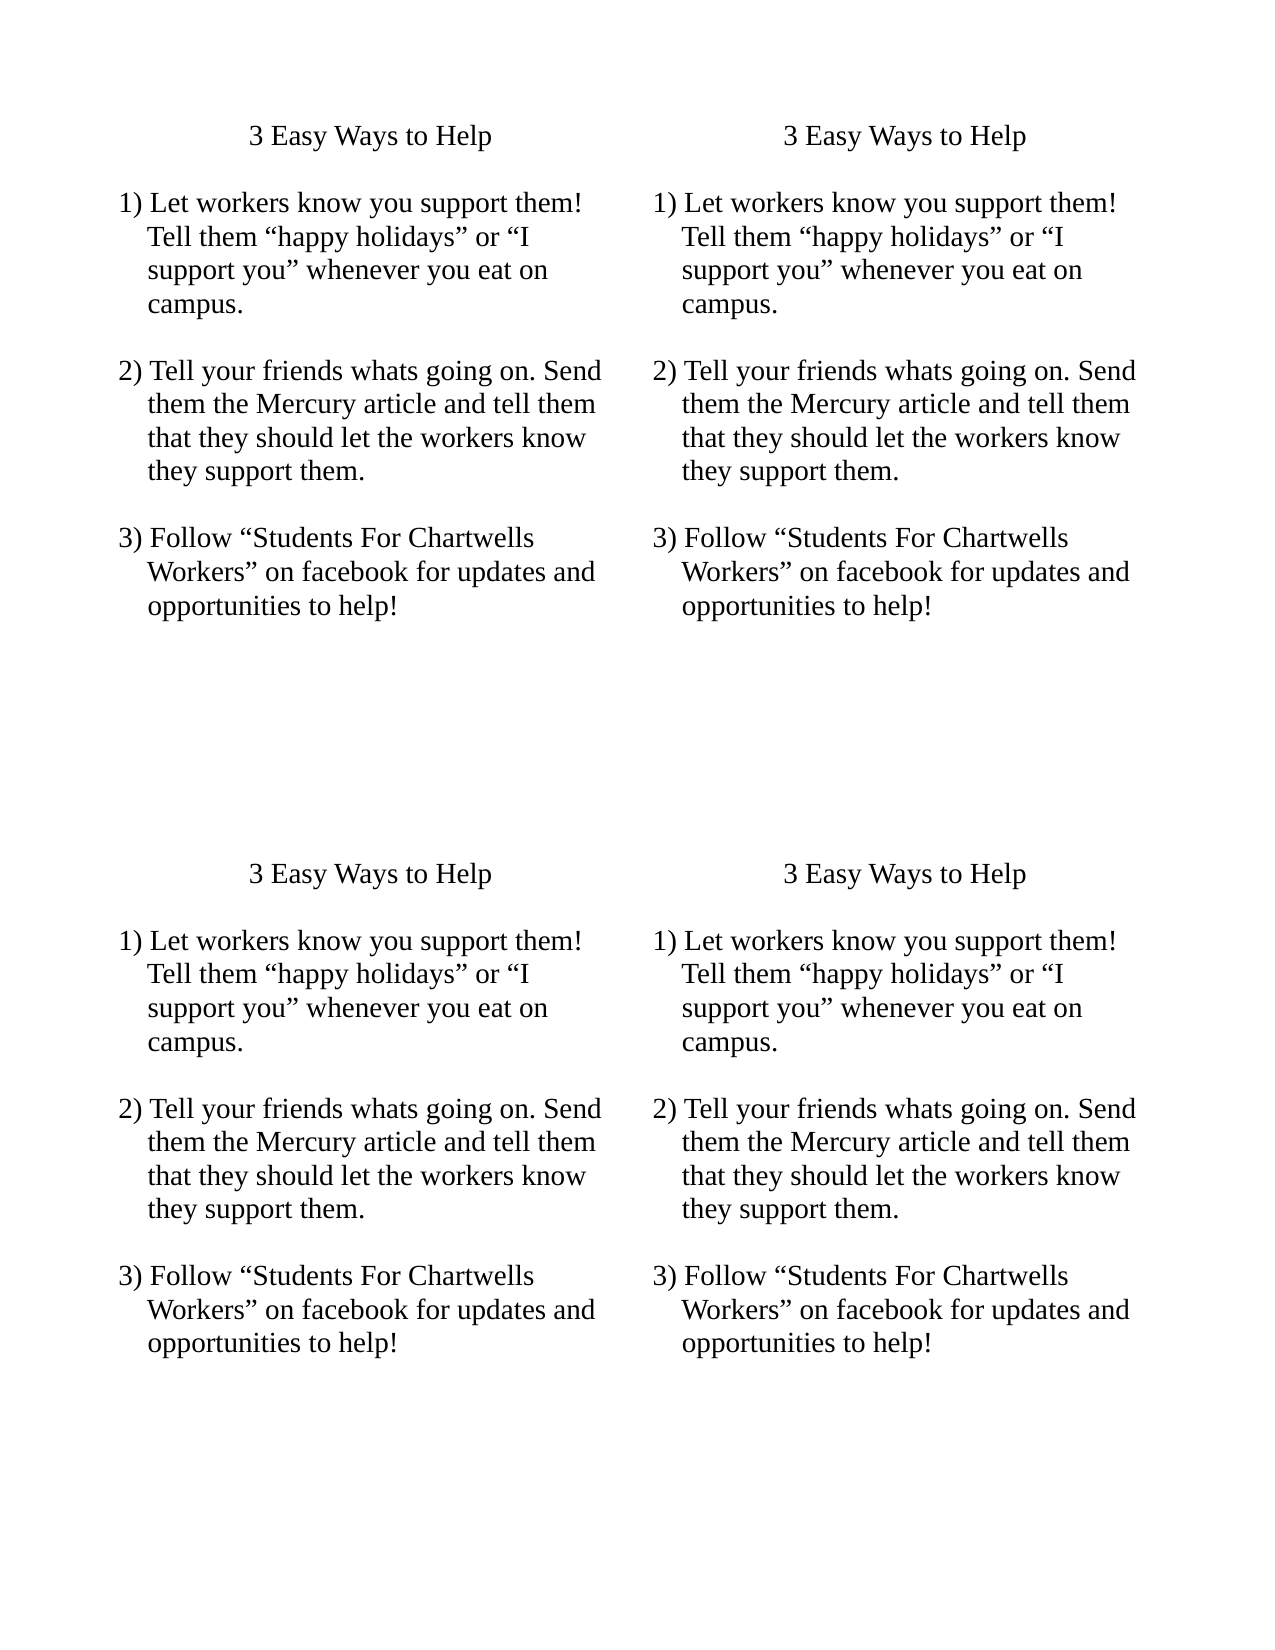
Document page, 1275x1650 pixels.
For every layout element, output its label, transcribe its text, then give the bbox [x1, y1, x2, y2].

text Tell them “happy holidays” or “I [118, 957, 622, 990]
text 3) Follow “Students For Chartwells [118, 521, 622, 554]
text 3 Easy Ways to Help [118, 856, 622, 889]
text opportunities to help! [118, 588, 622, 621]
text Workers” on facebook for updates and [118, 1292, 622, 1326]
text 3) Follow “Students For Chartwells [652, 1258, 1157, 1292]
text 1) Let workers know you support them! [118, 185, 622, 219]
text campus. [652, 1024, 1157, 1057]
text Tell them “happy holidays” or “I [118, 219, 622, 252]
text 1) Let workers know you support them! [652, 923, 1157, 957]
text them the Mercury article and tell them [652, 386, 1157, 420]
text opportunities to help! [652, 1326, 1157, 1359]
text them the Mercury article and tell them [118, 1124, 622, 1158]
text 2) Tell your friends whats going on. Send [652, 353, 1157, 386]
text 3 Easy Ways to Help [118, 118, 622, 152]
text 3 Easy Ways to Help [652, 118, 1157, 152]
text 3) Follow “Students For Chartwells [652, 521, 1157, 554]
text 3 Easy Ways to Help [652, 856, 1157, 889]
text campus. [118, 286, 622, 319]
text that they should let the workers know [652, 1158, 1157, 1191]
text 3) Follow “Students For Chartwells [118, 1258, 622, 1292]
text 1) Let workers know you support them! [652, 185, 1157, 219]
text Workers” on facebook for updates and [652, 554, 1157, 588]
text campus. [652, 286, 1157, 319]
text they support them. [118, 453, 622, 487]
text support you” whenever you eat on [118, 990, 622, 1024]
text Tell them “happy holidays” or “I [652, 219, 1157, 252]
text them the Mercury article and tell them [118, 386, 622, 420]
text opportunities to help! [118, 1326, 622, 1359]
text opportunities to help! [652, 588, 1157, 621]
text 2) Tell your friends whats going on. Send [118, 1091, 622, 1124]
text they support them. [118, 1191, 622, 1225]
text Tell them “happy holidays” or “I [652, 957, 1157, 990]
text they support them. [652, 453, 1157, 487]
text they support them. [652, 1191, 1157, 1225]
text that they should let the workers know [118, 420, 622, 453]
text support you” whenever you eat on [118, 252, 622, 286]
text that they should let the workers know [118, 1158, 622, 1191]
text 1) Let workers know you support them! [118, 923, 622, 957]
text 2) Tell your friends whats going on. Send [118, 353, 622, 386]
text support you” whenever you eat on [652, 990, 1157, 1024]
text them the Mercury article and tell them [652, 1124, 1157, 1158]
text 2) Tell your friends whats going on. Send [652, 1091, 1157, 1124]
text Workers” on facebook for updates and [652, 1292, 1157, 1326]
text that they should let the workers know [652, 420, 1157, 453]
text Workers” on facebook for updates and [118, 554, 622, 588]
text support you” whenever you eat on [652, 252, 1157, 286]
text campus. [118, 1024, 622, 1057]
